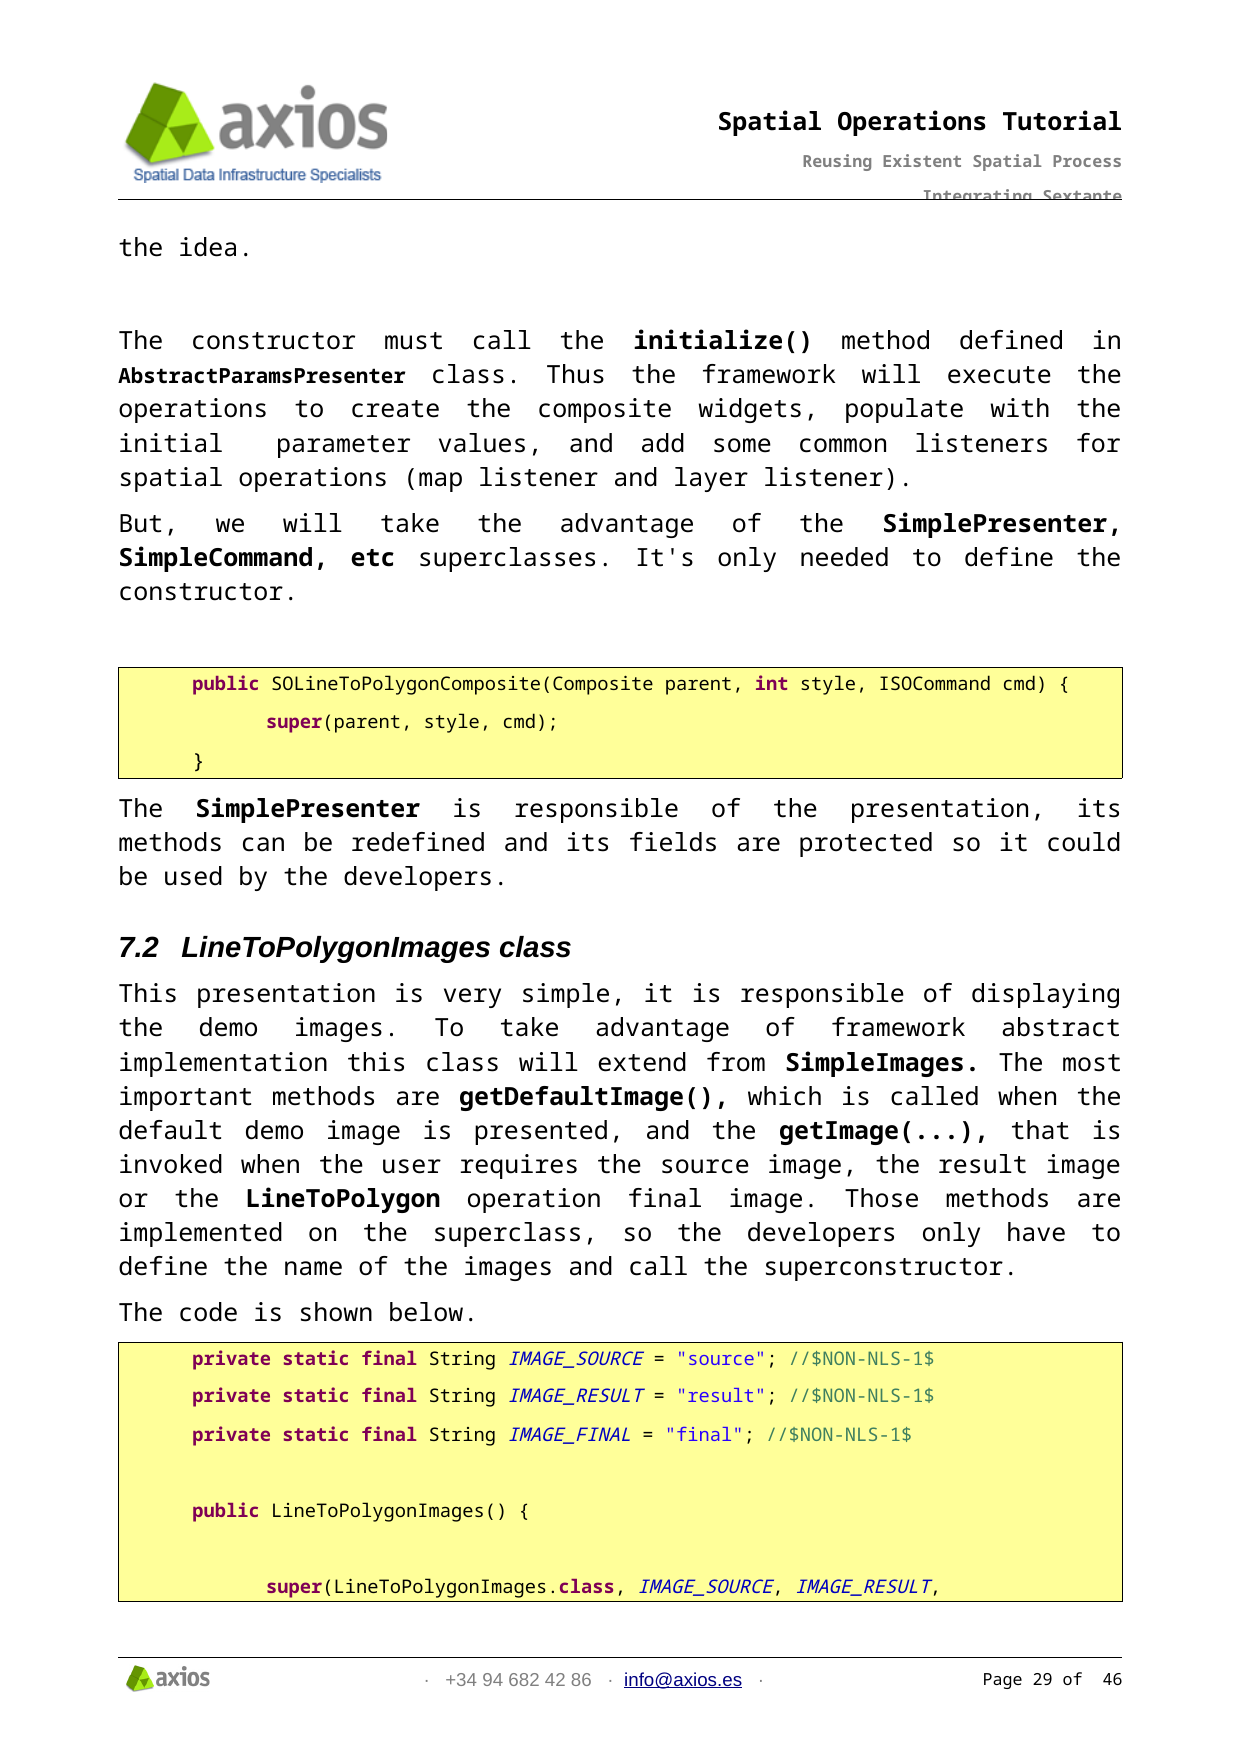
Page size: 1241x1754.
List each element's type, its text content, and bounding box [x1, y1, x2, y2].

subtitle LineToPolygonImages class [118, 930, 1122, 963]
text The code is shown below. [118, 1295, 1122, 1329]
text the idea. [118, 230, 1122, 264]
text } [119, 743, 1122, 778]
text private static final String IMAGE_RESULT = "result"; //$NON-NLS-1$ [119, 1380, 1122, 1408]
text public SOLineToPolygonComposite(Composite parent, int style, ISOCommand cmd) { [119, 668, 1122, 696]
text But, we will take the advantage of the SimplePresenter, SimpleCommand, etc superclasses. It's only needed to define the constructor. [118, 506, 1122, 608]
text super(LineToPolygonImages.class, IMAGE_SOURCE, IMAGE_RESULT, [119, 1570, 1122, 1601]
text private static final String IMAGE_SOURCE = "source"; //$NON-NLS-1$ [119, 1343, 1122, 1370]
text private static final String IMAGE_FINAL = "final"; //$NON-NLS-1$ [119, 1418, 1122, 1446]
text The constructor must call the initialize() method defined in AbstractParamsPresenter class. Thus the framework will execute the operations to create the composite widgets, populate with the initial parameter values, and add some common listeners for spatial operations (map listener and layer listener). [118, 323, 1122, 493]
picture [126, 1664, 210, 1692]
picture [121, 81, 388, 183]
text This presentation is very simple, it is responsible of displaying the demo images. To take advantage of framework abstract implementation this class will extend from SimpleImages. The most important methods are getDefaultImage(), which is called when the default demo image is presented, and the getImage(...), that is invoked when the user requires the source image, the result image or the LineToPolygon operation final image. Those methods are implemented on the superclass, so the developers only have to define the name of the images and call the superconstructor. [118, 976, 1122, 1283]
text public LineToPolygonImages() { [119, 1494, 1122, 1522]
text The SimplePresenter is responsible of the presentation, its methods can be redefined and its fields are protected so it could be used by the developers. [118, 790, 1122, 892]
text super(parent, style, cmd); [119, 705, 1122, 734]
